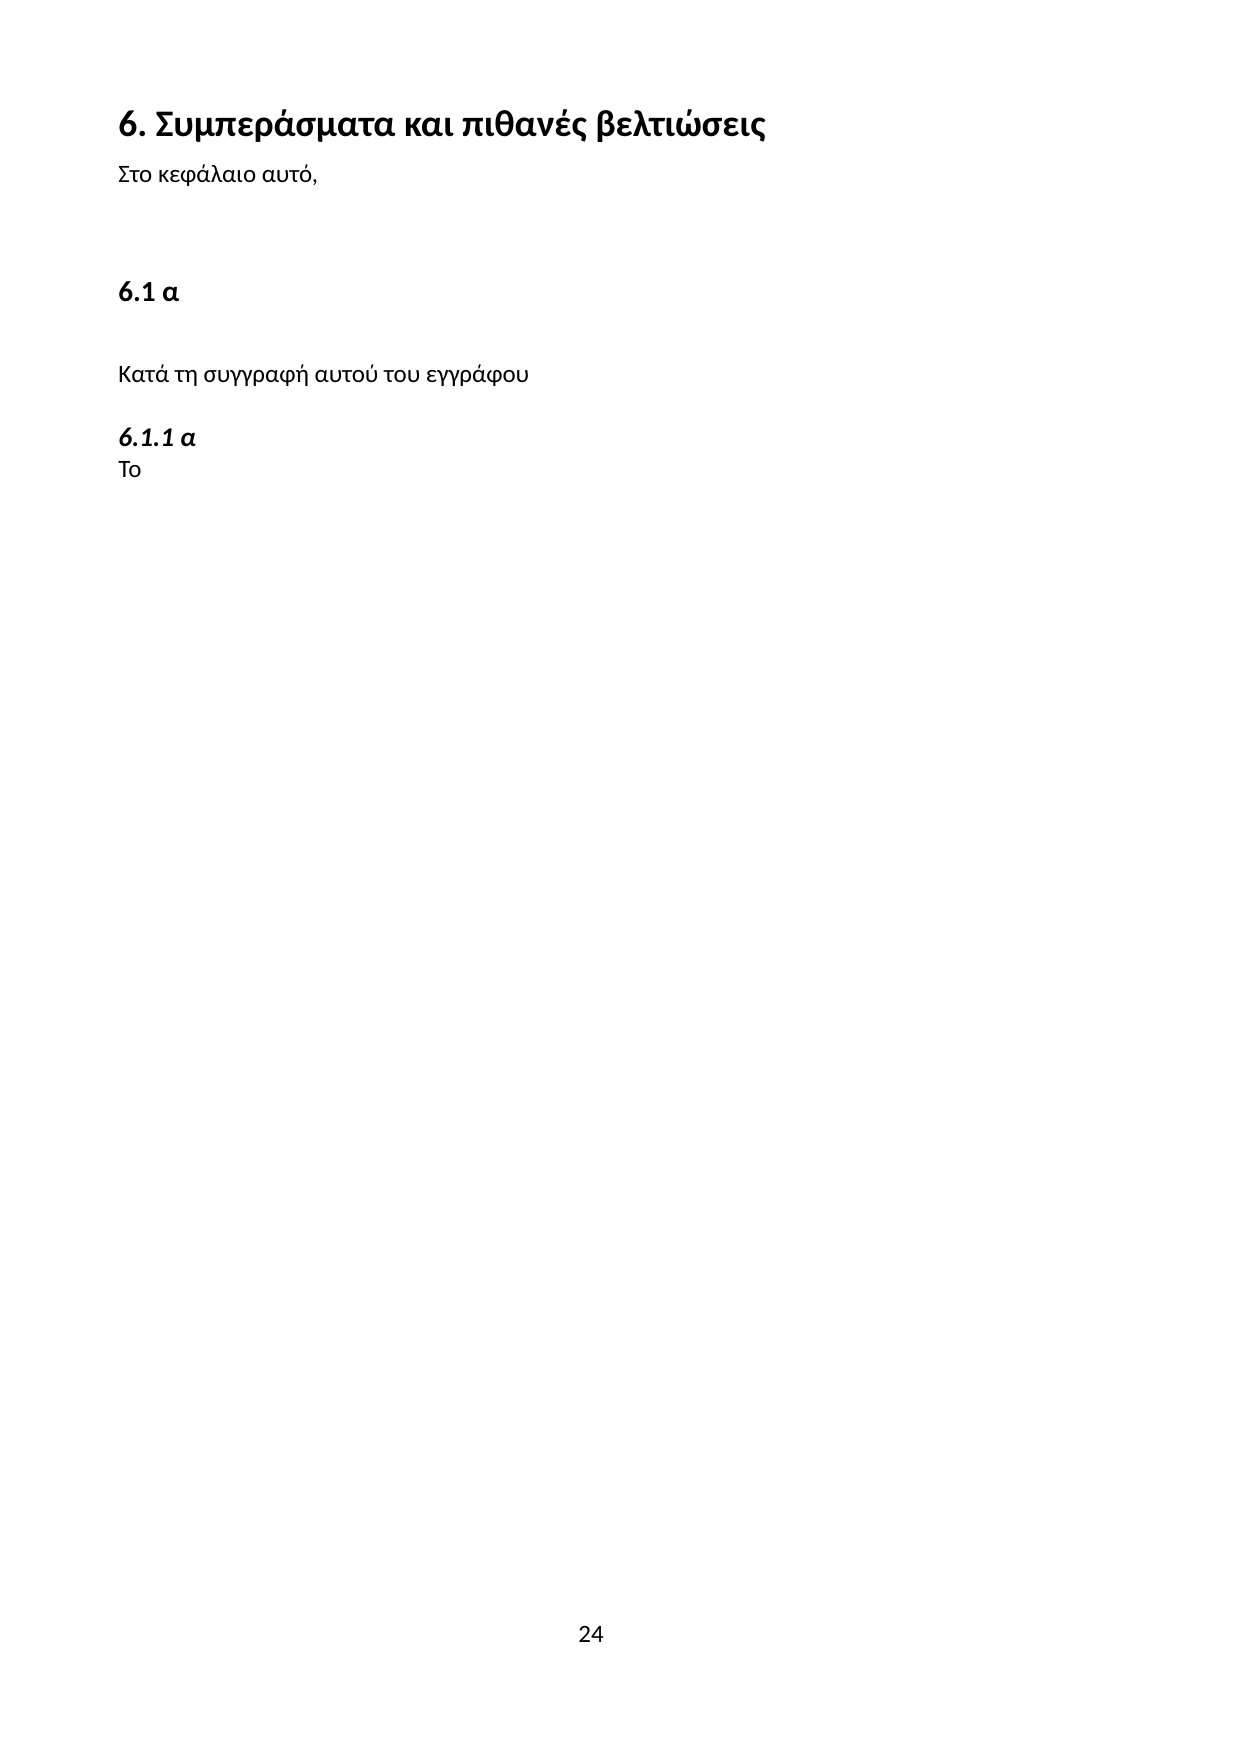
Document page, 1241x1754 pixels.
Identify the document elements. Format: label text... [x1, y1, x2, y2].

subtitle 6.1 α [118, 273, 1063, 308]
text Στο κεφάλαιο αυτό, [118, 158, 1063, 189]
text Το [118, 453, 1063, 483]
subtitle 6.1.1 α [118, 420, 1063, 453]
text Κατά τη συγγραφή αυτού του εγγράφου [118, 358, 1063, 388]
subtitle 6. Συμπεράσματα και πιθανές βελτιώσεις [118, 100, 1063, 146]
